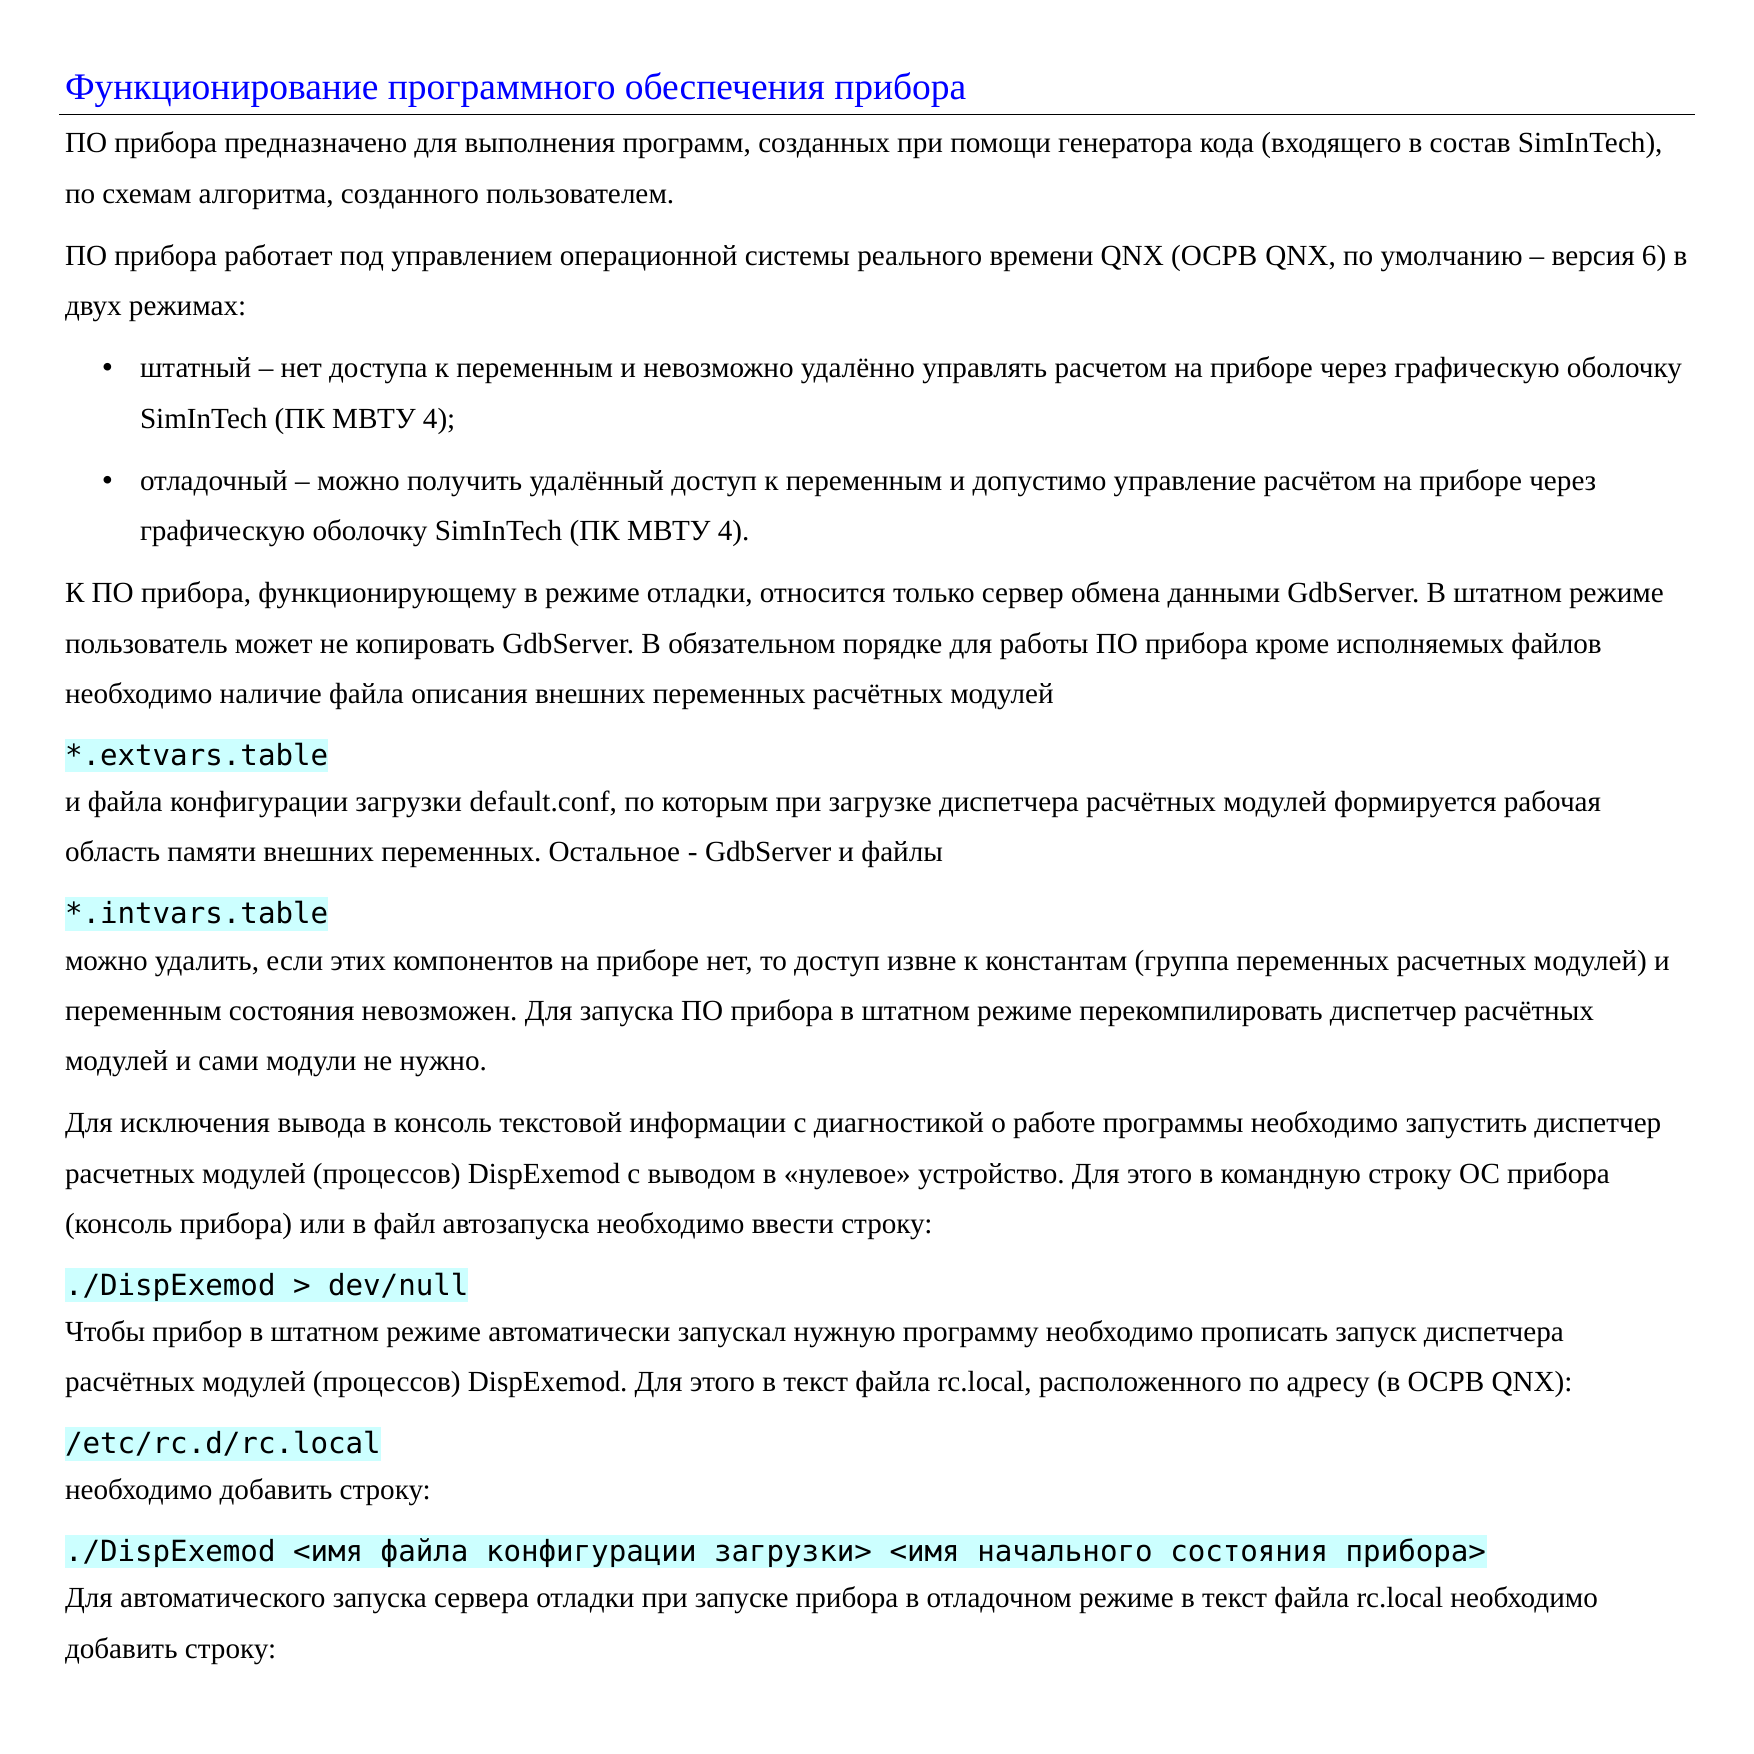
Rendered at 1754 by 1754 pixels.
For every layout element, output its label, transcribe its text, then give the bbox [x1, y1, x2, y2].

table_cell ПО прибора предназначено для выполнения программ, созданных при помощи генератора кода (входящего в состав SimInTech), по схемам алгоритма, созданного пользователем. ПО прибора работает под управлением операционной системы реального времени QNX (ОСРВ QNX, по умолчанию – версия 6) в двух режимах: штатный – нет доступа к переменным и невозможно удалённо управлять расчетом на приборе через графическую оболочку SimInTech (ПК МВТУ 4); отладочный – можно получить удалённый доступ к переменным и допустимо управление расчётом на приборе через графическую оболочку SimInTech (ПК МВТУ 4). К ПО прибора, функционирующему в режиме отладки, относится только сервер обмена данными GdbServer. В штатном режиме пользователь может не копировать GdbServer. В обязательном порядке для работы ПО прибора кроме исполняемых файлов необходимо наличие файла описания внешних переменных расчётных модулей *.extvars.table и файла конфигурации загрузки default.conf, по которым при загрузке диспетчера расчётных модулей формируется рабочая область памяти внешних переменных. Остальное - GdbServer и файлы *.intvars.table можно удалить, если этих компонентов на приборе нет, то доступ извне к константам (группа переменных расчетных модулей) и переменным состояния невозможен. Для запуска ПО прибора в штатном режиме перекомпилировать диспетчер расчётных модулей и сами модули не нужно. Для исключения вывода в консоль текстовой информации с диагностикой о работе программы необходимо запустить диспетчер расчетных модулей (процессов) DispExemod с выводом в «нулевое» устройство. Для этого в командную строку ОС прибора (консоль прибора) или в файл автозапуска необходимо ввести строку: ./DispExemod > dev/null Чтобы прибор в штатном режиме автоматически запускал нужную программу необходимо прописать запуск диспетчера расчётных модулей (процессов) DispExemod. Для этого в текст файла rc.local, расположенного по адресу (в ОСРВ QNX): /etc/rc.d/rc.local необходимо добавить строку: ./DispExemod <имя файла конфигурации загрузки> <имя начального состояния прибора> Для автоматического запуска сервера отладки при запуске прибора в отладочном режиме в текст файла rc.local необходимо добавить строку: [59, 115, 1695, 1676]
table_header Функционирование программного обеспечения прибора [59, 59, 1695, 114]
